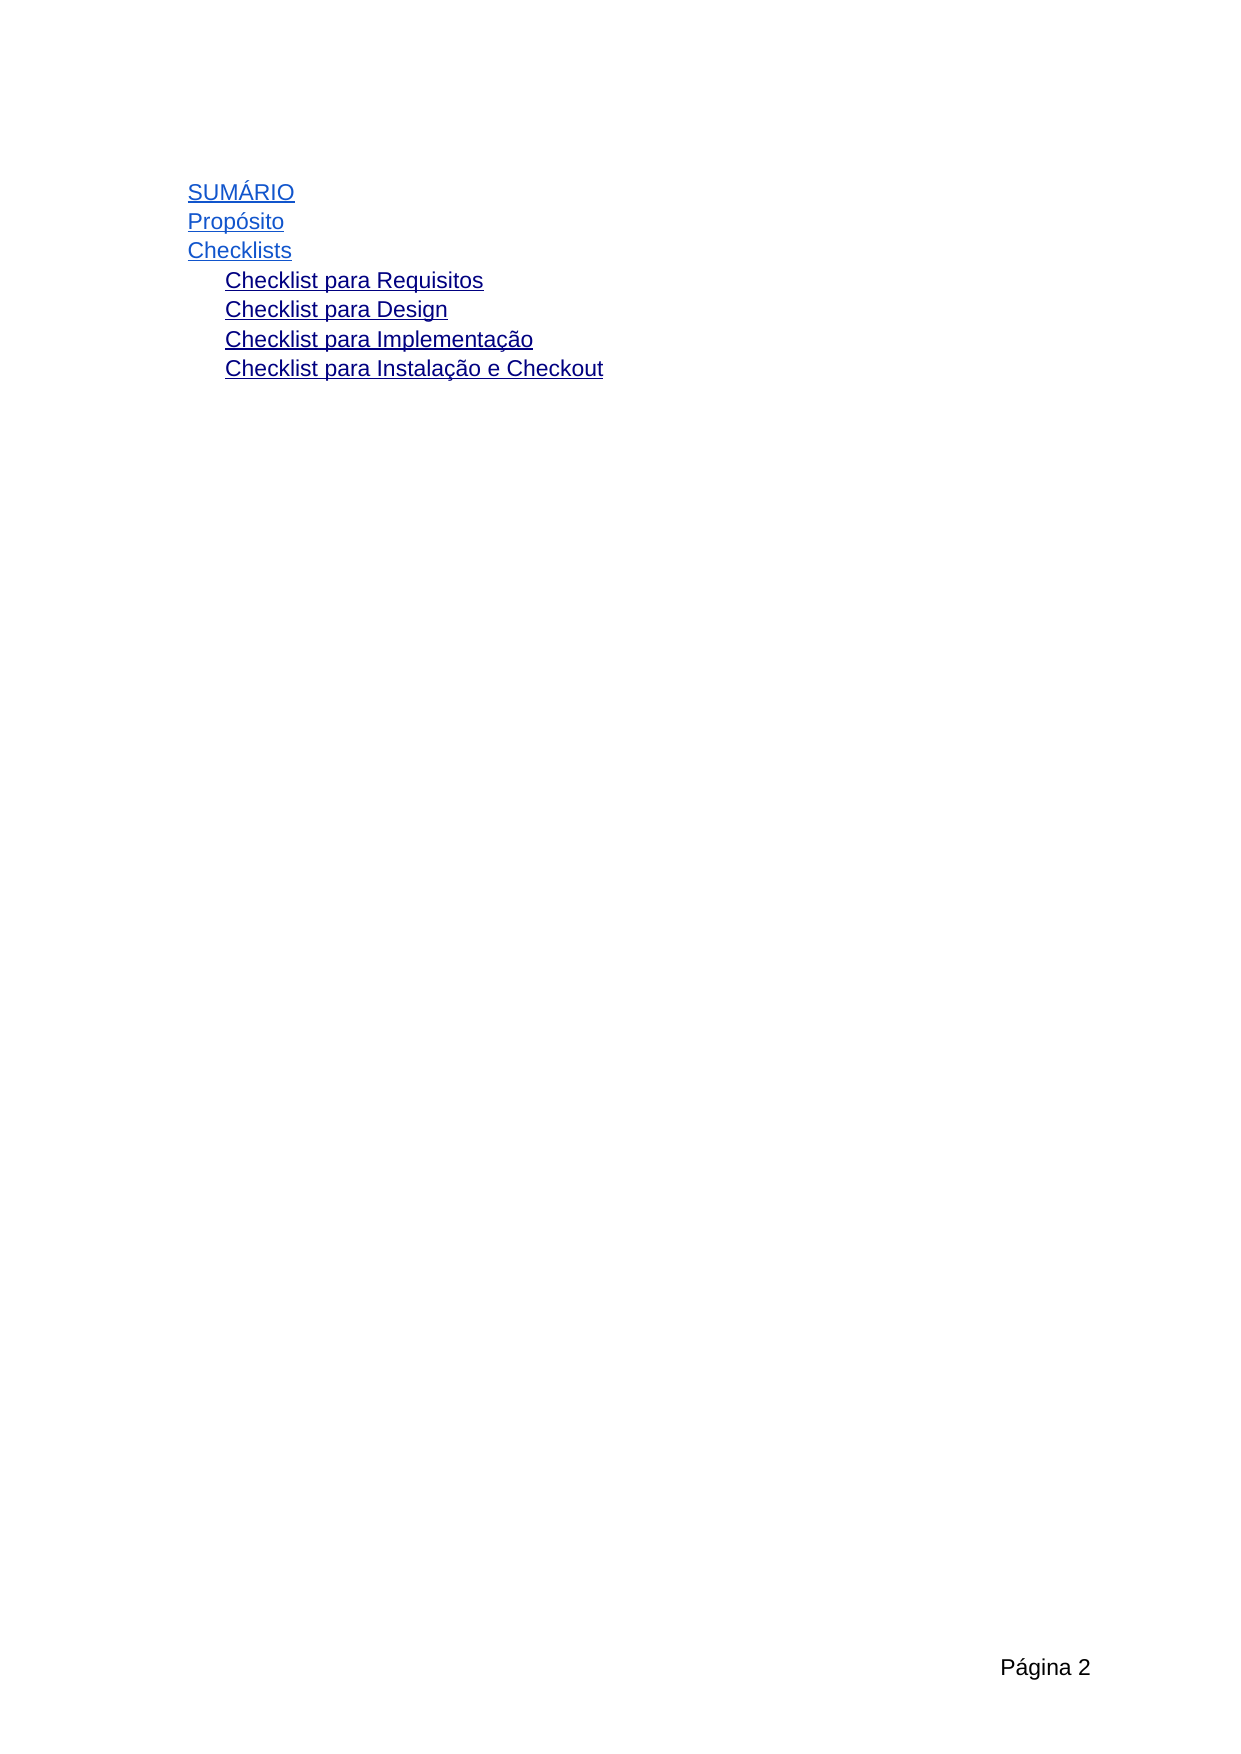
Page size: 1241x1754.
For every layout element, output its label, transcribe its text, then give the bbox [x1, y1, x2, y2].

text SUMÁRIO [187, 179, 1091, 205]
text Checklists [187, 238, 1091, 264]
text Checklist para Design [225, 297, 1091, 322]
text Checklist para Implementação [225, 326, 1091, 352]
text Checklist para Requisitos [225, 267, 1091, 293]
text Checklist para Instalação e Checkout [225, 356, 1091, 381]
text Propósito [187, 209, 1091, 234]
